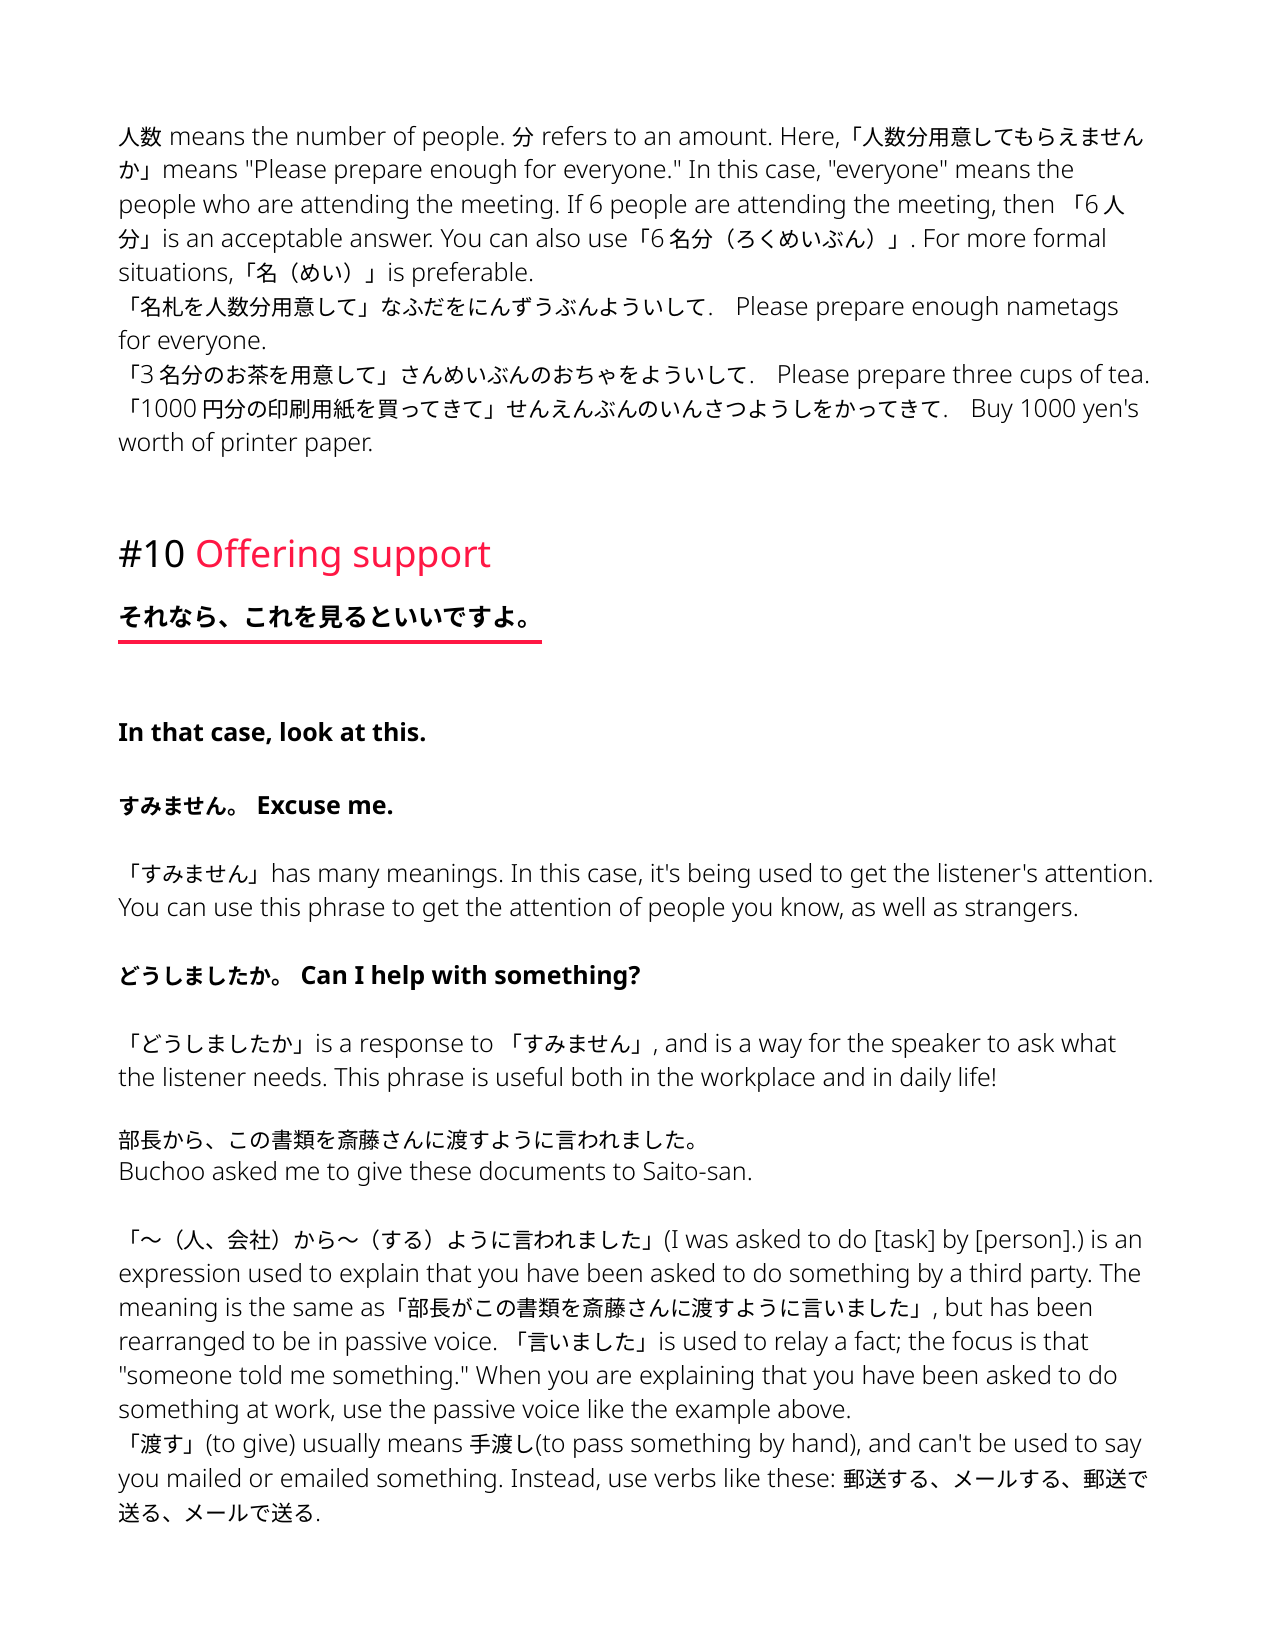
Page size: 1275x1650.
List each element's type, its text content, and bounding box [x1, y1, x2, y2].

text 「3名分のお茶を用意して」さんめいぶんのおちゃをよういして. Please prepare three cups of tea. [118, 357, 1157, 391]
text In that case, look at this. [118, 714, 1157, 748]
text 「すみません」has many meanings. In this case, it's being used to get the listener's attention. You can use this phrase to get the attention of people you know, as well as strangers. [118, 856, 1157, 924]
text 「渡す」(to give) usually means 手渡し(to pass something by hand), and can't be used to say you mailed or emailed something. Instead, use verbs like these: 郵送する、メールする、郵送で送る、メールで送る. [118, 1426, 1157, 1528]
text 部長から、この書類を斎藤さんに渡すように言われました。 [118, 1128, 1157, 1154]
text 「～（人、会社）から～（する）ように言われました」(I was asked to do [task] by [person].) is an expression used to explain that you have been asked to do something by a third party. The meaning is the same as「部長がこの書類を斎藤さんに渡すように言いました」, but has been rearranged to be in passive voice. 「言いました」is used to relay a fact; the focus is that "someone told me something." When you are explaining that you have been asked to do something at work, use the passive voice like the example above. [118, 1222, 1157, 1426]
text それなら、これを見るといいですよ。 [118, 600, 1157, 644]
text どうしましたか。 Can I help with something? [118, 958, 1157, 992]
text #10 Offering support [118, 527, 1157, 578]
text 「1000円分の印刷用紙を買ってきて」せんえんぶんのいんさつようしをかってきて. Buy 1000 yen's worth of printer paper. [118, 391, 1157, 459]
text Buchoo asked me to give these documents to Saito-san. [118, 1154, 1157, 1188]
text すみません。 Excuse me. [118, 787, 1157, 822]
text 「どうしましたか」is a response to 「すみません」, and is a way for the speaker to ask what the listener needs. This phrase is useful both in the workplace and in daily life! [118, 1026, 1157, 1094]
text 「名札を人数分用意して」なふだをにんずうぶんよういして. Please prepare enough nametags for everyone. [118, 288, 1157, 357]
text 人数 means the number of people. 分 refers to an amount. Here,「人数分用意してもらえませんか」means "Please prepare enough for everyone." In this case, "everyone" means the people who are attending the meeting. If 6 people are attending the meeting, then 「6人分」is an acceptable answer. You can also use「6名分（ろくめいぶん）」. For more formal situations,「名（めい）」is preferable. [118, 118, 1157, 288]
